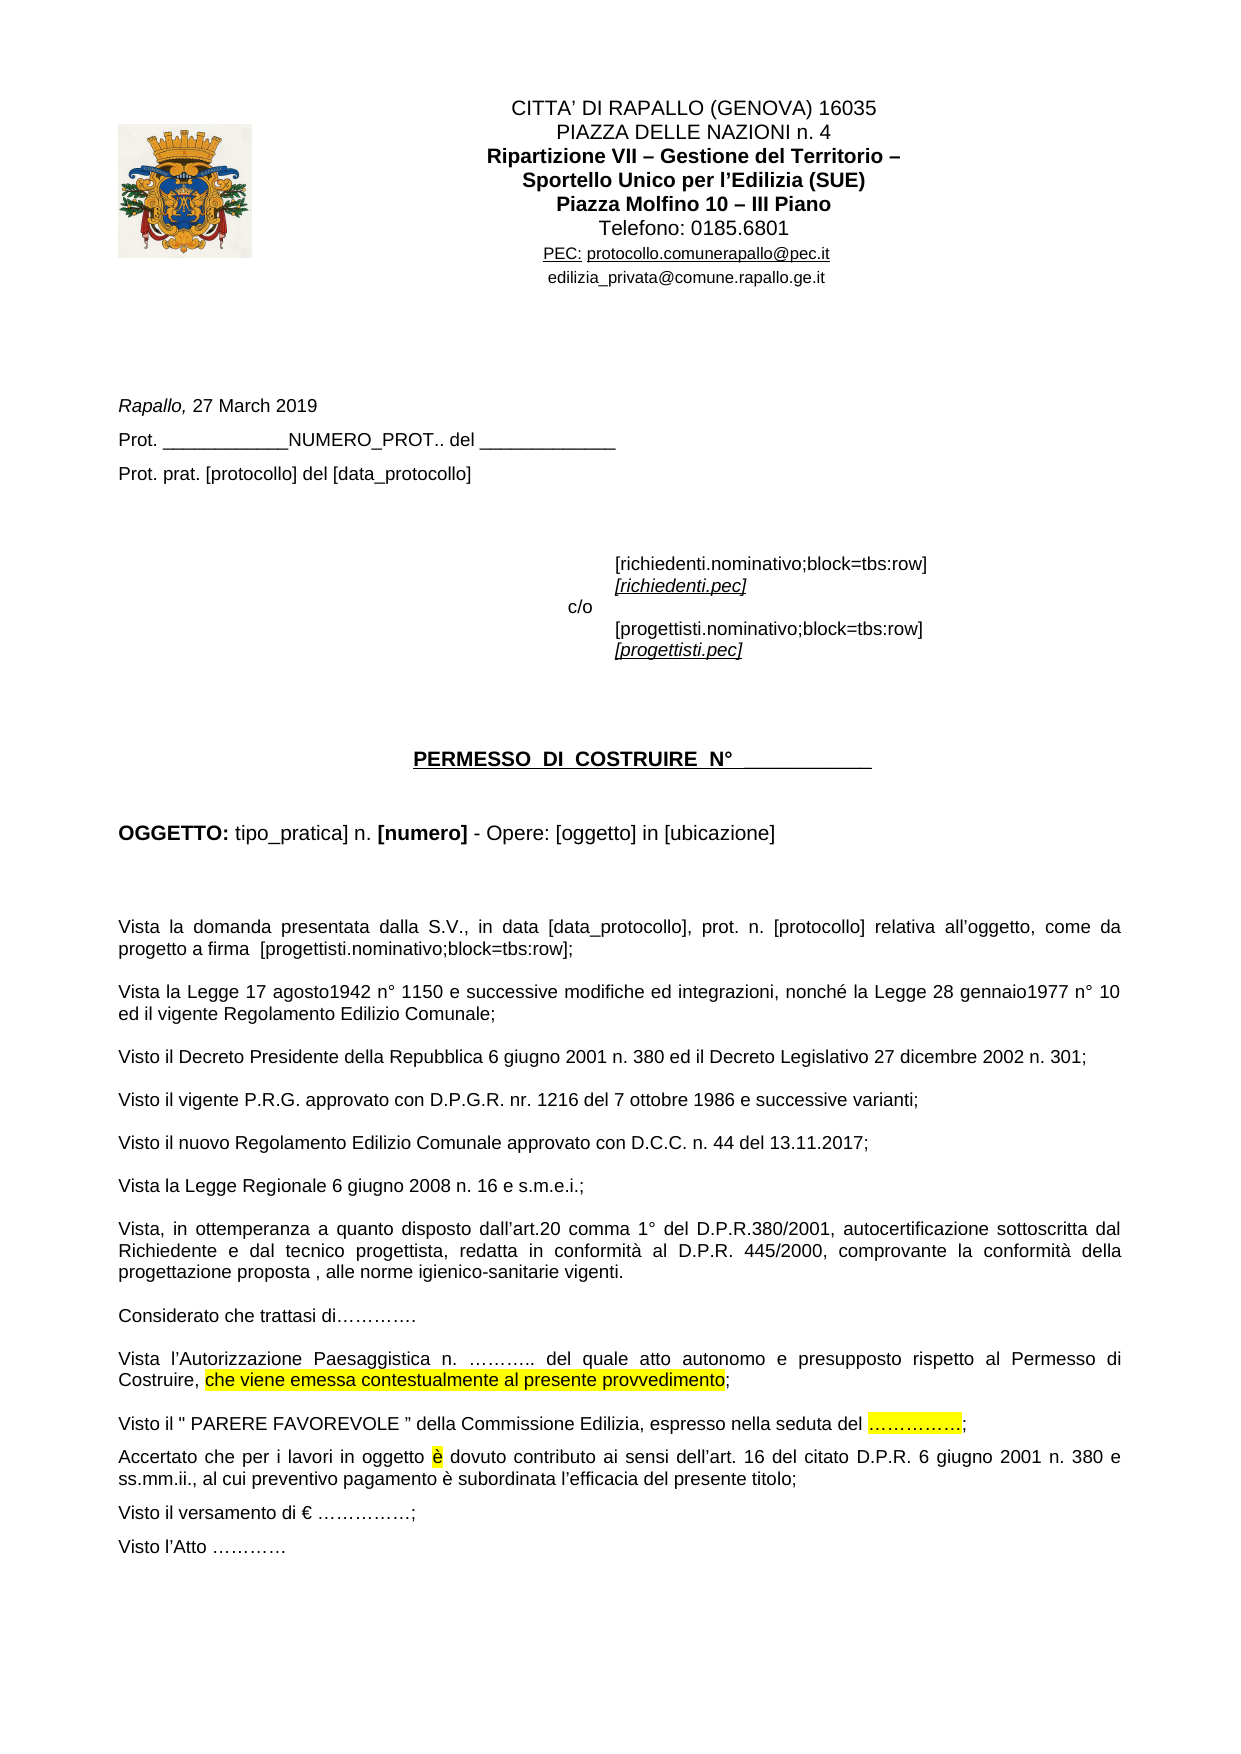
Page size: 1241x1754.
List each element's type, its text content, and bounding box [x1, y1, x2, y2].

text Vista la domanda presentata dalla S.V., in data [data_protocollo], prot. n. [protocollo] relativa all’oggetto, come da progetto a firma [progettisti.nominativo;block=tbs:row]; [118, 916, 1122, 959]
table_cell [107, 618, 604, 661]
text Vista la Legge Regionale 6 giugno 2008 n. 16 e s.m.e.i.; [118, 1175, 1122, 1197]
table_cell [progettisti.nominativo;block=tbs:row] [progettisti.pec] [604, 618, 1101, 661]
table_header [107, 531, 604, 553]
text Prot. ____________NUMERO_PROT.. del _____________ [118, 429, 1122, 451]
text Visto il " PARERE FAVOREVOLE ” della Commissione Edilizia, espresso nella seduta del ……………; [118, 1412, 1122, 1434]
text Visto l’Atto ………… [118, 1536, 1122, 1558]
text Considerato che trattasi di…………. [118, 1304, 1122, 1326]
text Visto il nuovo Regolamento Edilizio Comunale approvato con D.C.C. n. 44 del 13.11.2017; [118, 1132, 1122, 1153]
table_cell [604, 596, 1101, 617]
text PERMESSO DI COSTRUIRE N° ___________ [339, 747, 1122, 771]
text Vista la Legge 17 agosto1942 n° 1150 e successive modifiche ed integrazioni, nonché la Legge 28 gennaio1977 n° 10 ed il vigente Regolamento Edilizio Comunale; [118, 981, 1122, 1024]
table_header [604, 531, 1101, 553]
picture [118, 124, 252, 258]
table_cell [604, 661, 1101, 682]
text Accertato che per i lavori in oggetto è dovuto contributo ai sensi dell’art. 16 del citato D.P.R. 6 giugno 2001 n. 380 e ss.mm.ii., al cui preventivo pagamento è subordinata l’efficacia del presente titolo; [118, 1446, 1122, 1489]
table_cell [107, 661, 604, 682]
text Vista, in ottemperanza a quanto disposto dall’art.20 comma 1° del D.P.R.380/2001, autocertificazione sottoscritta dal Richiedente e dal tecnico progettista, redatta in conformità al D.P.R. 445/2000, comprovante la conformità della progettazione proposta , alle norme igienico-sanitarie vigenti. [118, 1218, 1122, 1283]
text Vista l’Autorizzazione Paesaggistica n. ……….. del quale atto autonomo e presupposto rispetto al Permesso di Costruire, che viene emessa contestualmente al presente provvedimento; [118, 1348, 1122, 1391]
text Visto il vigente P.R.G. approvato con D.P.G.R. nr. 1216 del 7 ottobre 1986 e successive varianti; [118, 1089, 1122, 1110]
text OGGETTO: tipo_pratica] n. [numero] - Opere: [oggetto] in [ubicazione] [118, 821, 1122, 845]
text Prot. prat. [protocollo] del [data_protocollo] [118, 463, 1122, 485]
text Visto il Decreto Presidente della Repubblica 6 giugno 2001 n. 380 ed il Decreto Legislativo 27 dicembre 2002 n. 301; [118, 1046, 1122, 1067]
table_cell [107, 553, 604, 596]
text Rapallo, 27 March 2019 [118, 395, 1122, 417]
text Visto il versamento di € ……………; [118, 1502, 1122, 1523]
table_cell [richiedenti.nominativo;block=tbs:row] [richiedenti.pec] [604, 553, 1101, 596]
table_cell c/o [107, 596, 604, 617]
